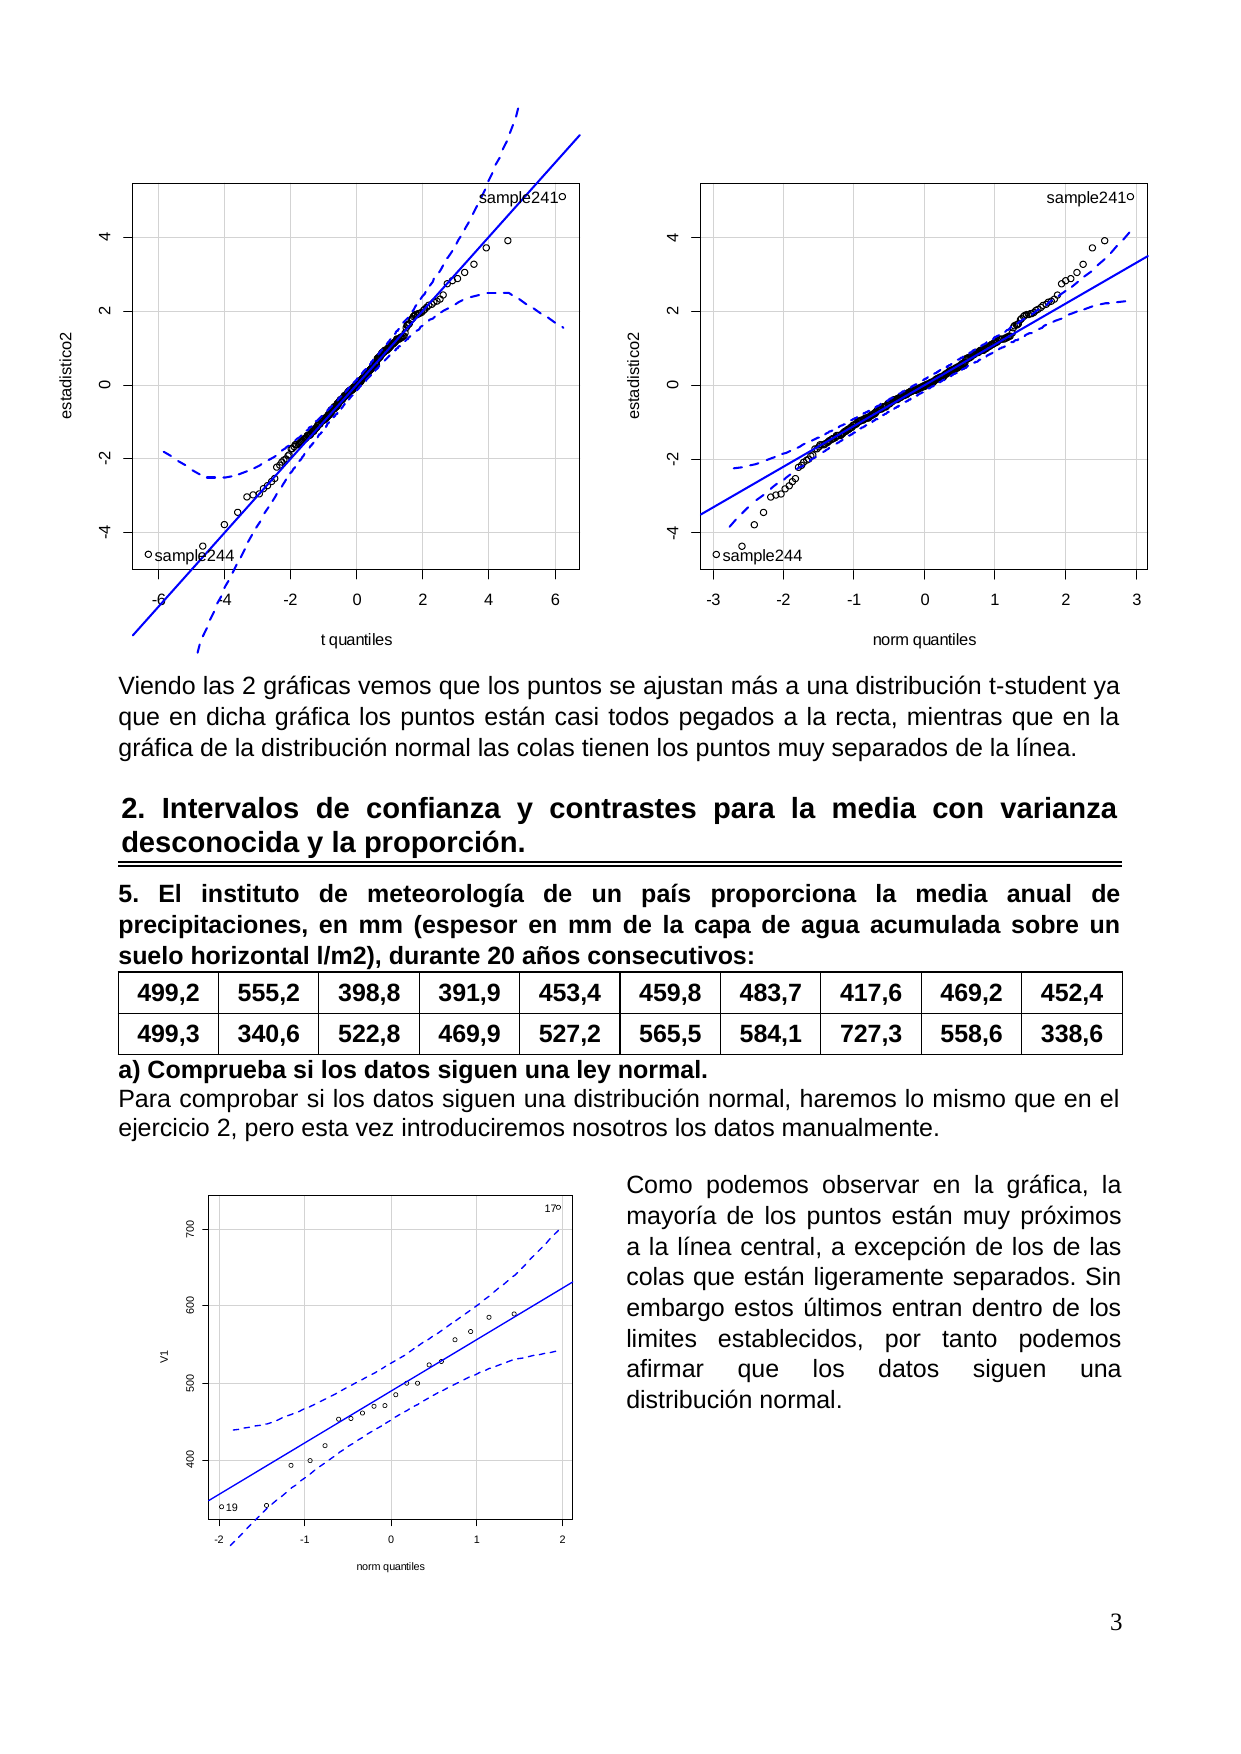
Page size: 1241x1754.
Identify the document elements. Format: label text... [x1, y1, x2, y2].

table_cell 340,6 [219, 1014, 318, 1054]
table_cell 527,2 [520, 1014, 619, 1054]
text Como podemos observar en la gráfica, la mayoría de los puntos están muy próximos a la línea central, a excepción de los de las colas que están ligeramente separados. Sin embargo estos últimos entran dentro de los limites establecidos, por tanto podemos afirmar que los datos siguen una distribución normal. [626, 1170, 1122, 1414]
table_cell 499,3 [119, 1014, 218, 1054]
table_cell 469,9 [420, 1014, 519, 1054]
text a) Comprueba si los datos siguen una ley normal. [118, 1055, 1122, 1084]
table_header 417,6 [821, 973, 921, 1013]
table_header 391,9 [420, 973, 519, 1013]
subtitle 2. Intervalos de confianza y contrastes para la media con varianza desconocida y la proporción. [118, 788, 1122, 861]
text Viendo las 2 gráficas vemos que los puntos se ajustan más a una distribución t-student ya que en dicha gráfica los puntos están casi todos pegados a la recta, mientras que en la gráfica de la distribución normal las colas tienen los puntos muy separados de la línea. [118, 118, 1122, 761]
table_cell 584,1 [721, 1014, 820, 1054]
table_header 499,2 [119, 973, 218, 1013]
table_header 452,4 [1022, 973, 1122, 1013]
text Para comprobar si los datos siguen una distribución normal, haremos lo mismo que en el ejercicio 2, pero esta vez introduciremos nosotros los datos manualmente. [118, 1084, 1122, 1141]
text 5. El instituto de meteorología de un país proporciona la media anual de precipitaciones, en mm (espesor en mm de la capa de agua acumulada sobre un suelo horizontal l/m2), durante 20 años consecutivos: [118, 879, 1122, 969]
table_cell 727,3 [821, 1014, 921, 1054]
table_header 453,4 [520, 973, 619, 1013]
table_cell 522,8 [319, 1014, 419, 1054]
table_cell 565,5 [621, 1014, 720, 1054]
table_header 459,8 [621, 973, 720, 1013]
table_header 398,8 [319, 973, 419, 1013]
table_header 555,2 [219, 973, 318, 1013]
table_header 483,7 [721, 973, 820, 1013]
table_header 469,2 [922, 973, 1021, 1013]
table_cell 558,6 [922, 1014, 1021, 1054]
table_cell 338,6 [1022, 1014, 1122, 1054]
